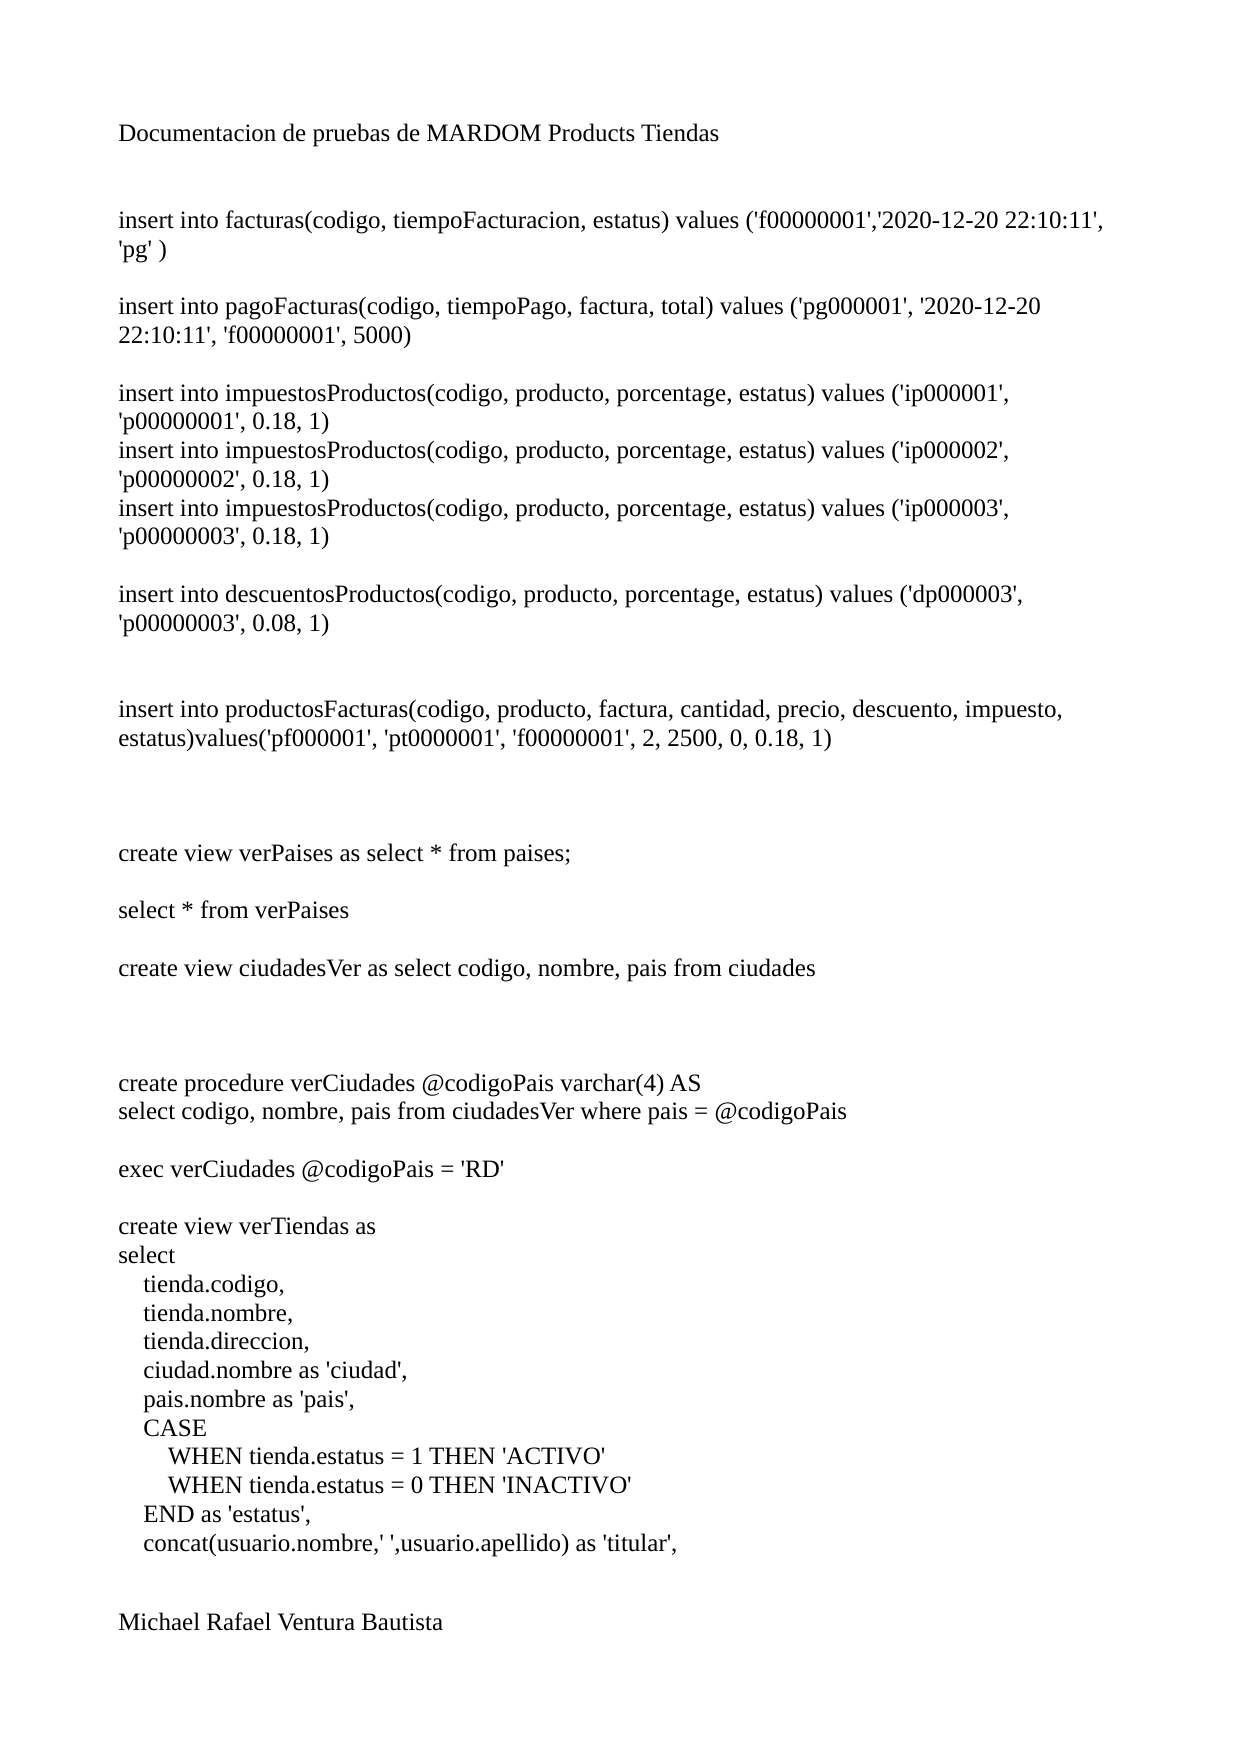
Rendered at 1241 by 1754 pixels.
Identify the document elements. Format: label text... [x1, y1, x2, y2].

text insert into impuestosProductos(codigo, producto, porcentage, estatus) values ('ip000001', 'p00000001', 0.18, 1) [118, 378, 1122, 435]
text select [118, 1240, 1122, 1269]
text END as 'estatus', [118, 1499, 1122, 1528]
text tienda.direccion, [118, 1326, 1122, 1355]
text WHEN tienda.estatus = 0 THEN 'INACTIVO' [118, 1470, 1122, 1499]
text create view verPaises as select * from paises; [118, 838, 1122, 866]
text concat(usuario.nombre,' ',usuario.apellido) as 'titular', [118, 1528, 1122, 1556]
text exec verCiudades @codigoPais = 'RD' [118, 1154, 1122, 1183]
text insert into impuestosProductos(codigo, producto, porcentage, estatus) values ('ip000002', 'p00000002', 0.18, 1) [118, 435, 1122, 493]
text CASE [118, 1413, 1122, 1441]
text WHEN tienda.estatus = 1 THEN 'ACTIVO' [118, 1441, 1122, 1470]
text select codigo, nombre, pais from ciudadesVer where pais = @codigoPais [118, 1096, 1122, 1125]
text ciudad.nombre as 'ciudad', [118, 1355, 1122, 1384]
text insert into productosFacturas(codigo, producto, factura, cantidad, precio, descuento, impuesto, estatus)values('pf000001', 'pt0000001', 'f00000001', 2, 2500, 0, 0.18, 1) [118, 694, 1122, 751]
text tienda.nombre, [118, 1298, 1122, 1326]
text insert into impuestosProductos(codigo, producto, porcentage, estatus) values ('ip000003', 'p00000003', 0.18, 1) [118, 493, 1122, 550]
text pais.nombre as 'pais', [118, 1384, 1122, 1413]
text insert into pagoFacturas(codigo, tiempoPago, factura, total) values ('pg000001', '2020-12-20 22:10:11', 'f00000001', 5000) [118, 291, 1122, 349]
text create procedure verCiudades @codigoPais varchar(4) AS [118, 1068, 1122, 1096]
text create view verTiendas as [118, 1211, 1122, 1240]
text select * from verPaises [118, 895, 1122, 924]
text tienda.codigo, [118, 1269, 1122, 1298]
text insert into facturas(codigo, tiempoFacturacion, estatus) values ('f00000001','2020-12-20 22:10:11', 'pg' ) [118, 205, 1122, 263]
text insert into descuentosProductos(codigo, producto, porcentage, estatus) values ('dp000003', 'p00000003', 0.08, 1) [118, 579, 1122, 636]
text create view ciudadesVer as select codigo, nombre, pais from ciudades [118, 953, 1122, 981]
